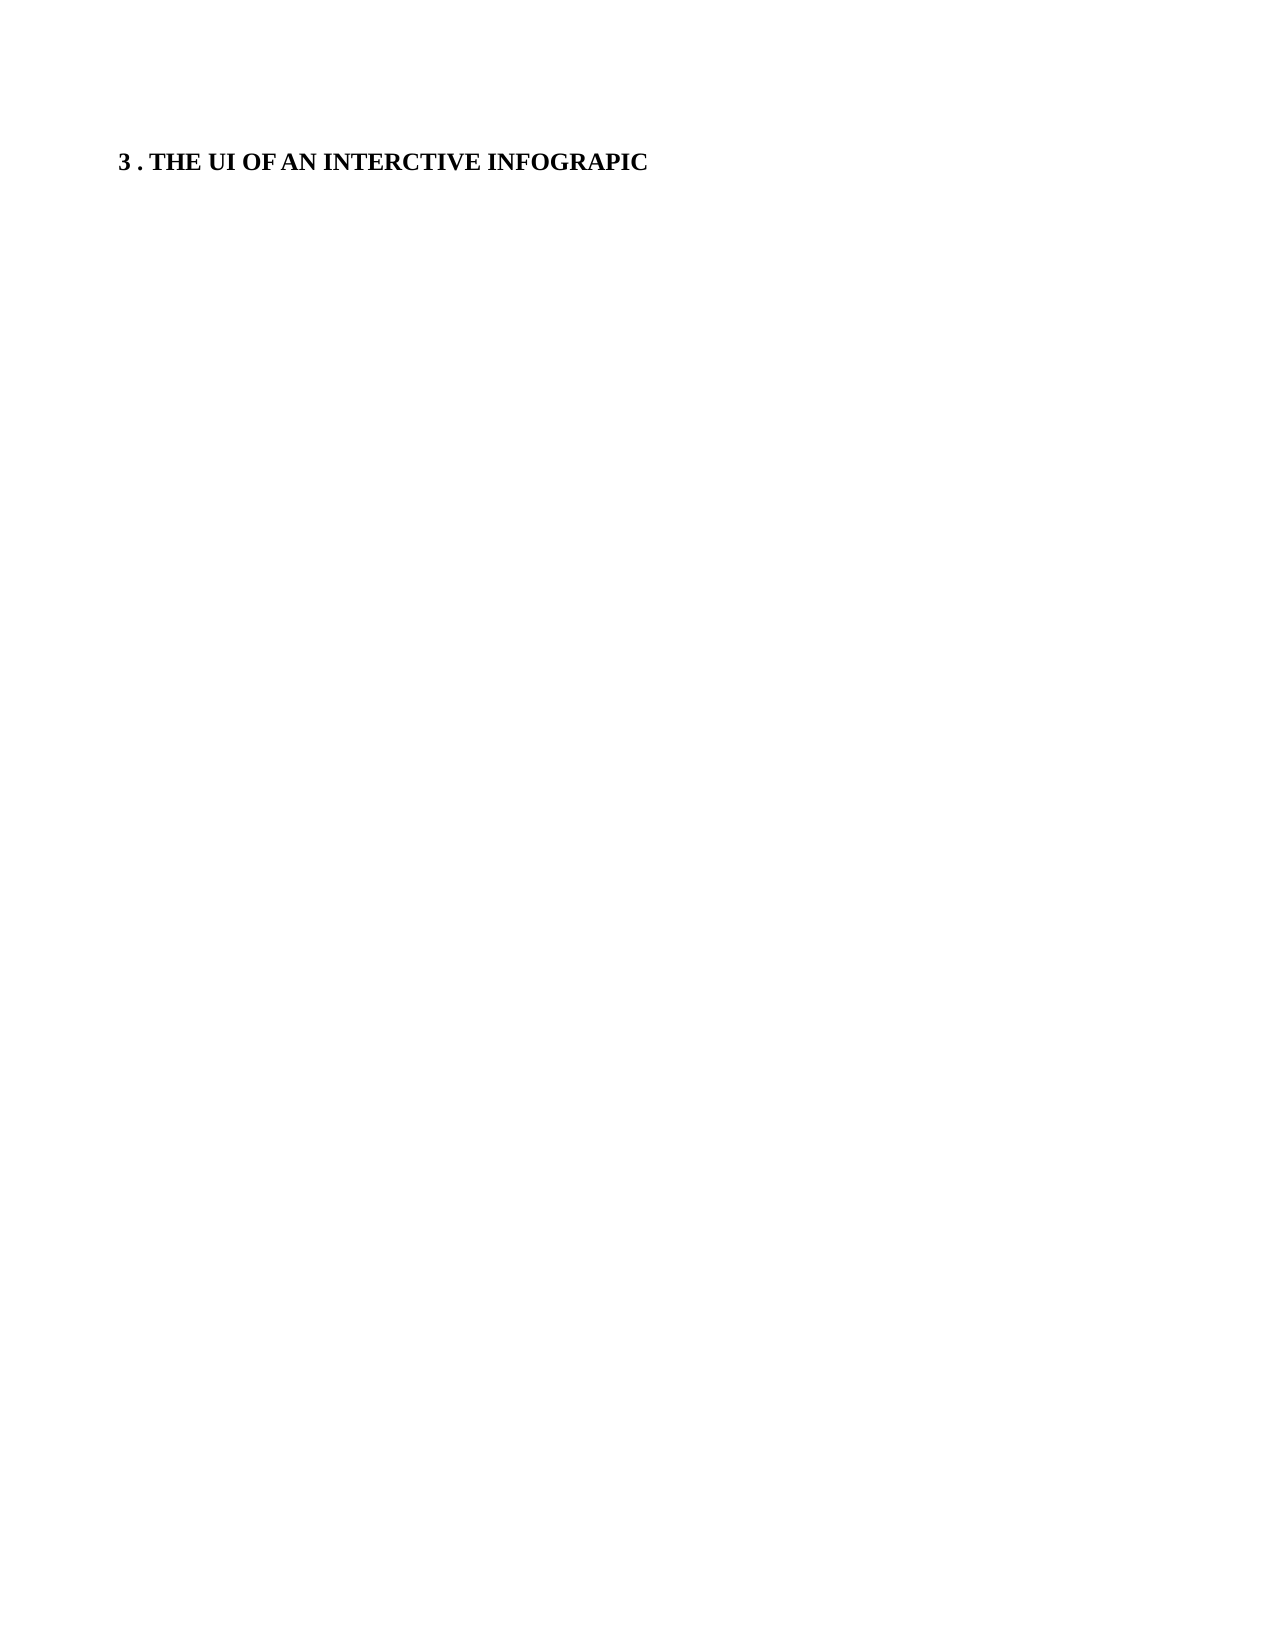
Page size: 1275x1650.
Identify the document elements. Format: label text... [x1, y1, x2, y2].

text 3 . THE UI OF AN INTERCTIVE INFOGRAPIC [118, 147, 1157, 176]
